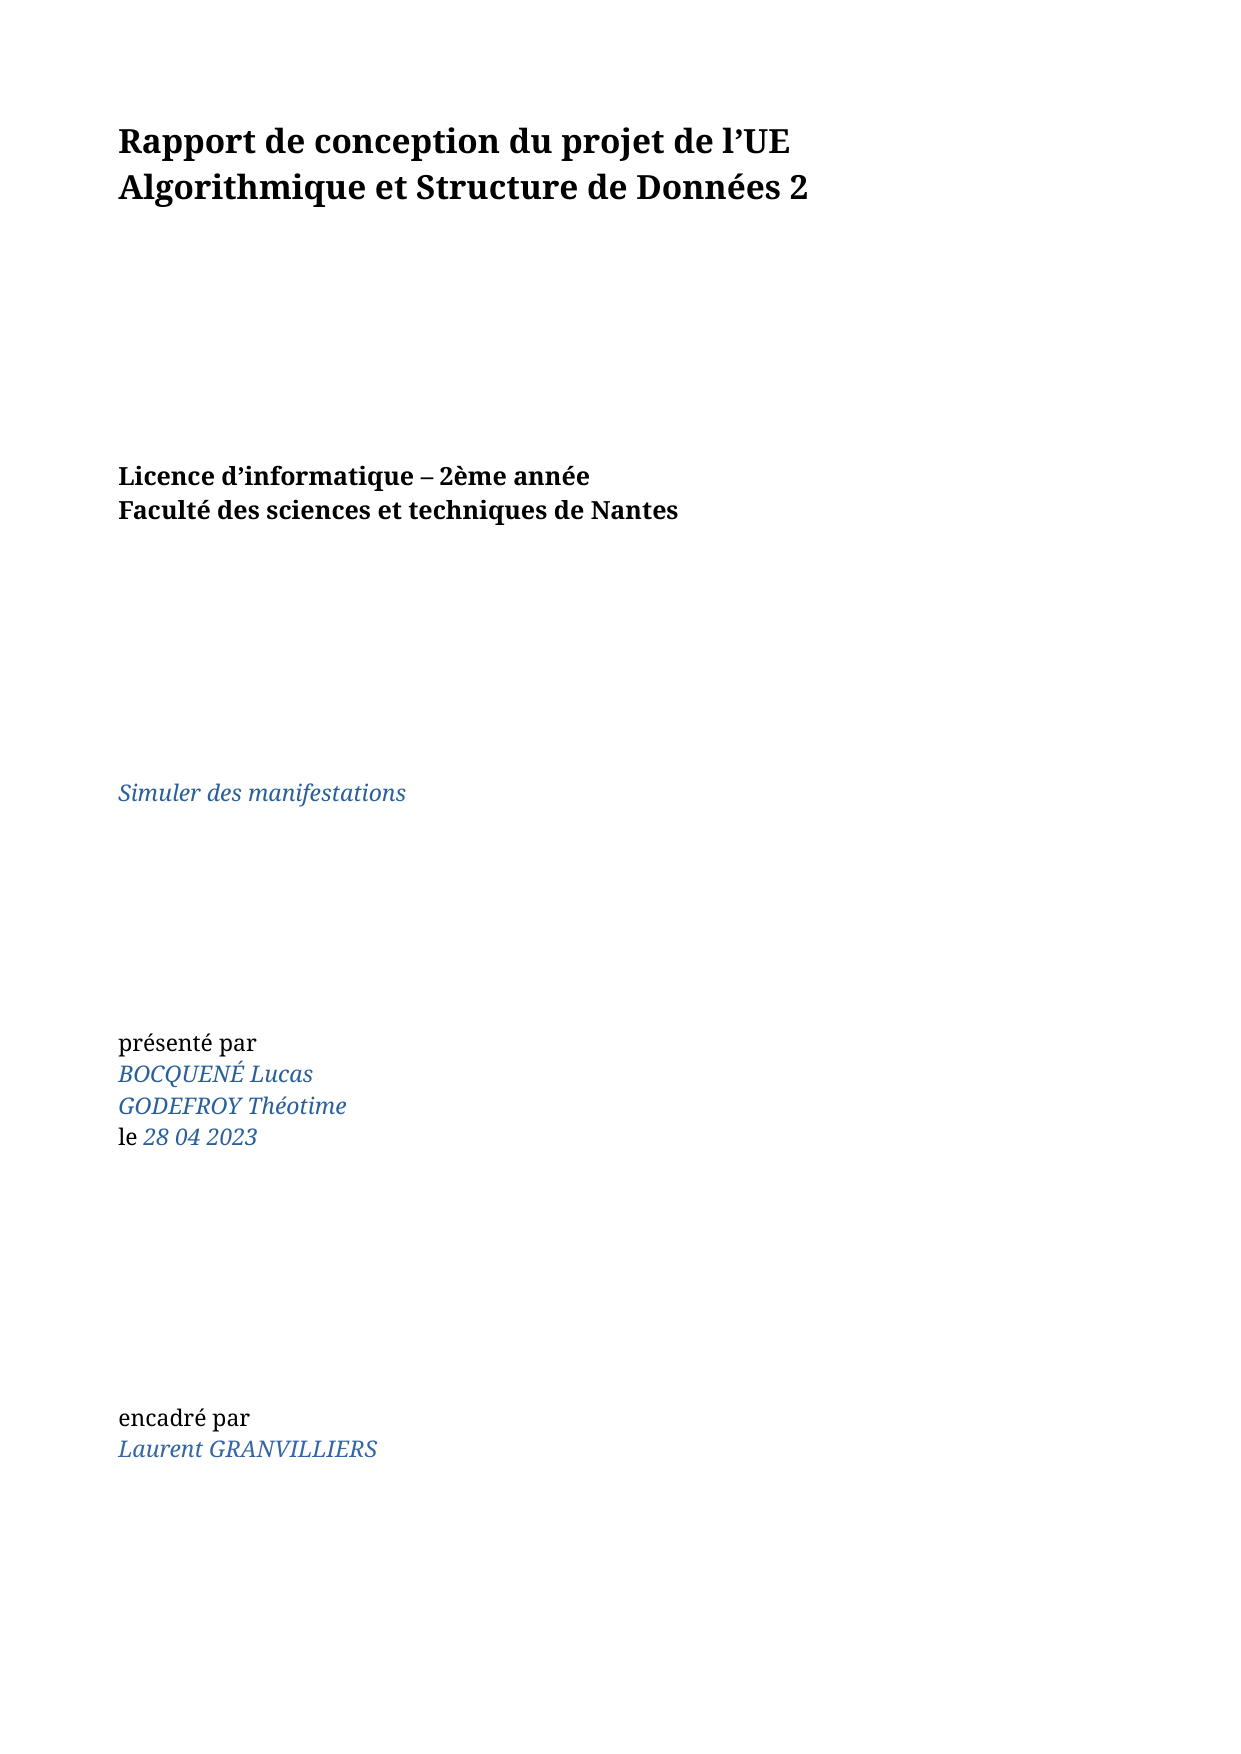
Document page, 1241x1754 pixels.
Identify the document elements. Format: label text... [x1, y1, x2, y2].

text encadré par [118, 1402, 1122, 1433]
text Simuler des manifestations [118, 777, 1122, 808]
text présenté par BOCQUENÉ Lucas GODEFROY Théotime le 28 04 2023 [118, 1027, 1122, 1152]
text Algorithmique et Structure de Données 2 [118, 163, 1122, 209]
text Rapport de conception du projet de l’UE [118, 118, 1122, 163]
text Licence d’informatique – 2ème année Faculté des sciences et techniques de Nantes [118, 459, 1122, 527]
text Laurent GRANVILLIERS [118, 1433, 1122, 1464]
